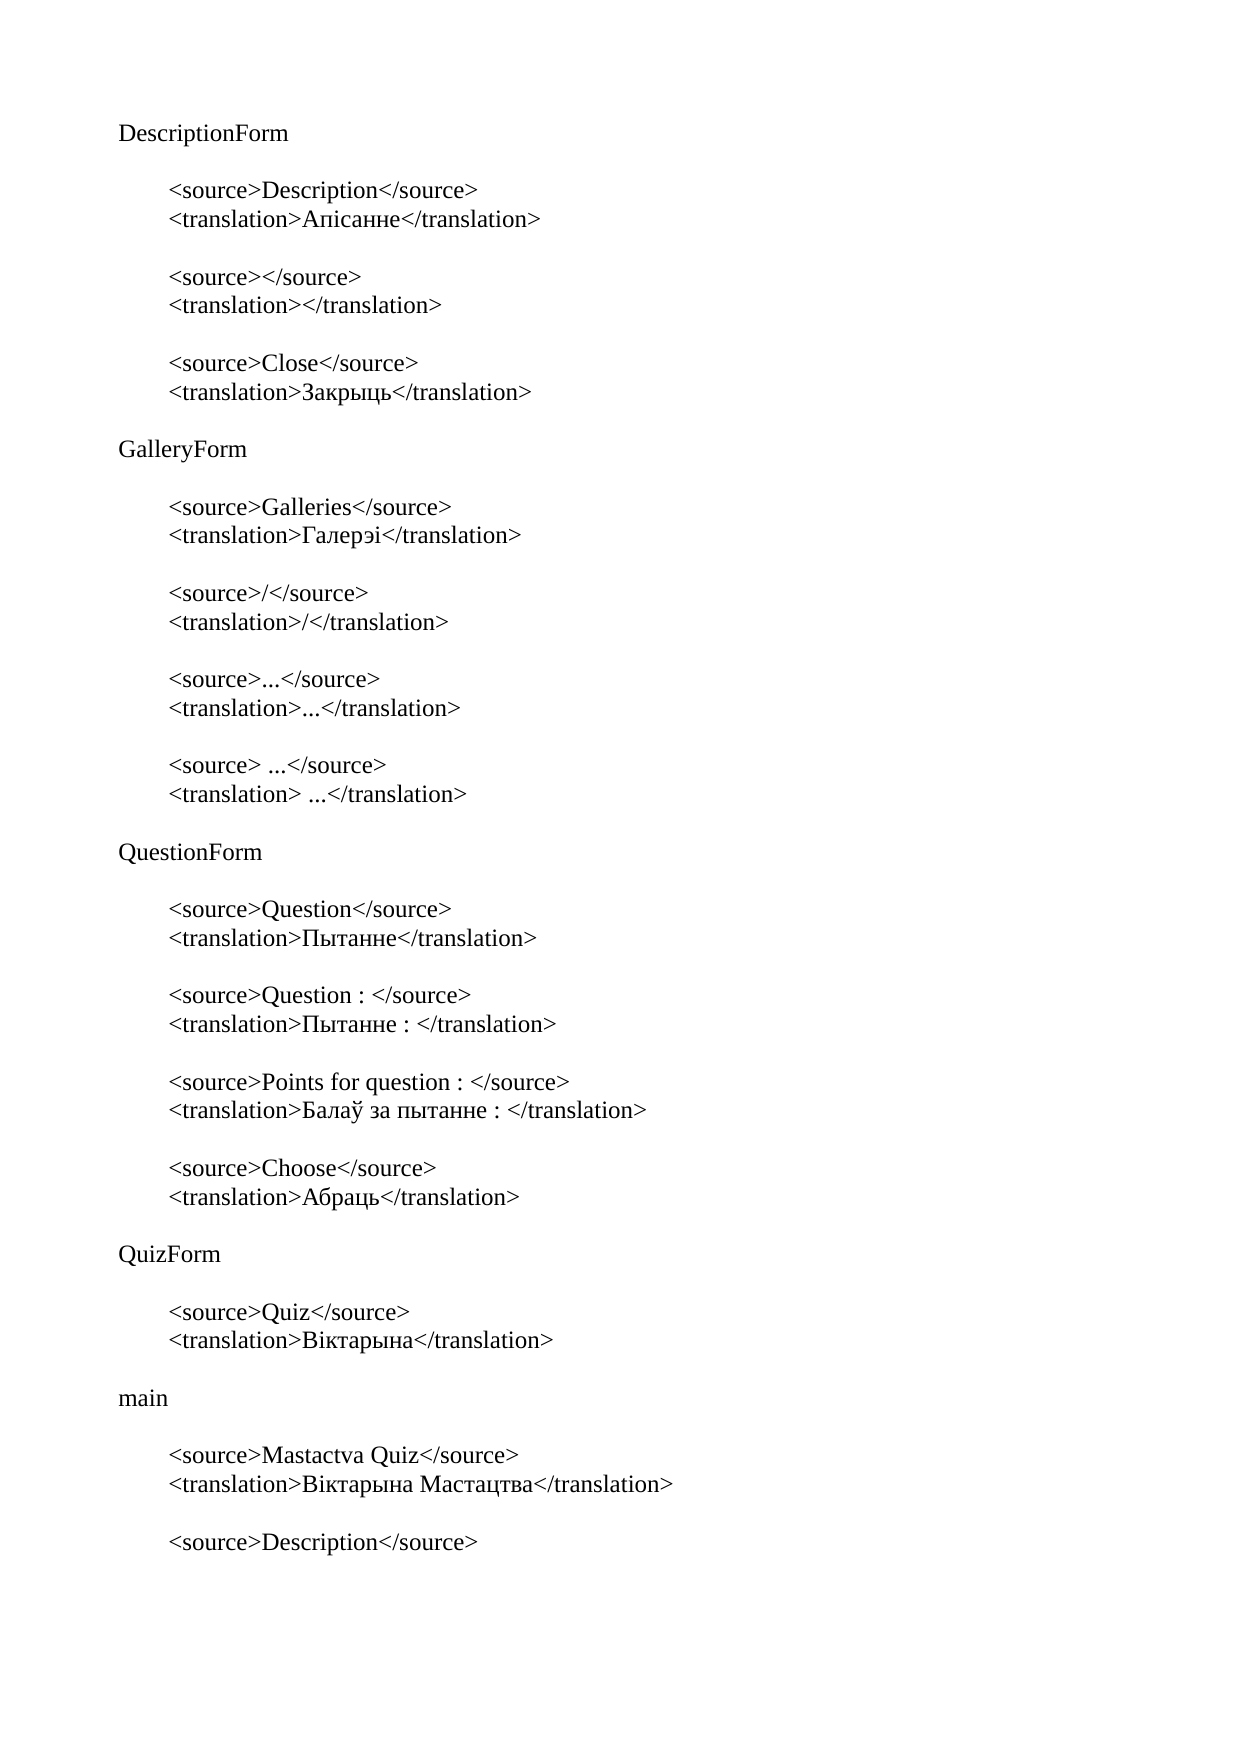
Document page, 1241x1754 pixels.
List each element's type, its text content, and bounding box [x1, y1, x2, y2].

text <translation>Закрыць</translation> GalleryForm <source>Galleries</source> [118, 377, 1122, 521]
text <translation>...</translation> <source> ...</source> [118, 693, 1122, 779]
text DescriptionForm <source>Description</source> [118, 118, 1122, 204]
text <translation>Пытанне</translation> <source>Question : </source> [118, 923, 1122, 1009]
text <translation>Абраць</translation> QuizForm <source>Quiz</source> [118, 1182, 1122, 1326]
text <translation>Віктарына</translation> main <source>Mastactva Quiz</source> [118, 1326, 1122, 1469]
text <translation>/</translation> <source>...</source> [118, 607, 1122, 693]
text <translation>Балаў за пытанне : </translation> <source>Choose</source> [118, 1096, 1122, 1182]
text <translation>Апісанне</translation> <source></source> [118, 204, 1122, 291]
text <translation></translation> <source>Close</source> [118, 291, 1122, 377]
text <translation> ...</translation> QuestionForm <source>Question</source> [118, 779, 1122, 923]
text <translation>Віктарына Мастацтва</translation> <source>Description</source> [118, 1469, 1122, 1556]
text <translation>Пытанне : </translation> <source>Points for question : </source> [118, 1009, 1122, 1096]
text <translation>Галерэі</translation> <source>/</source> [118, 521, 1122, 607]
